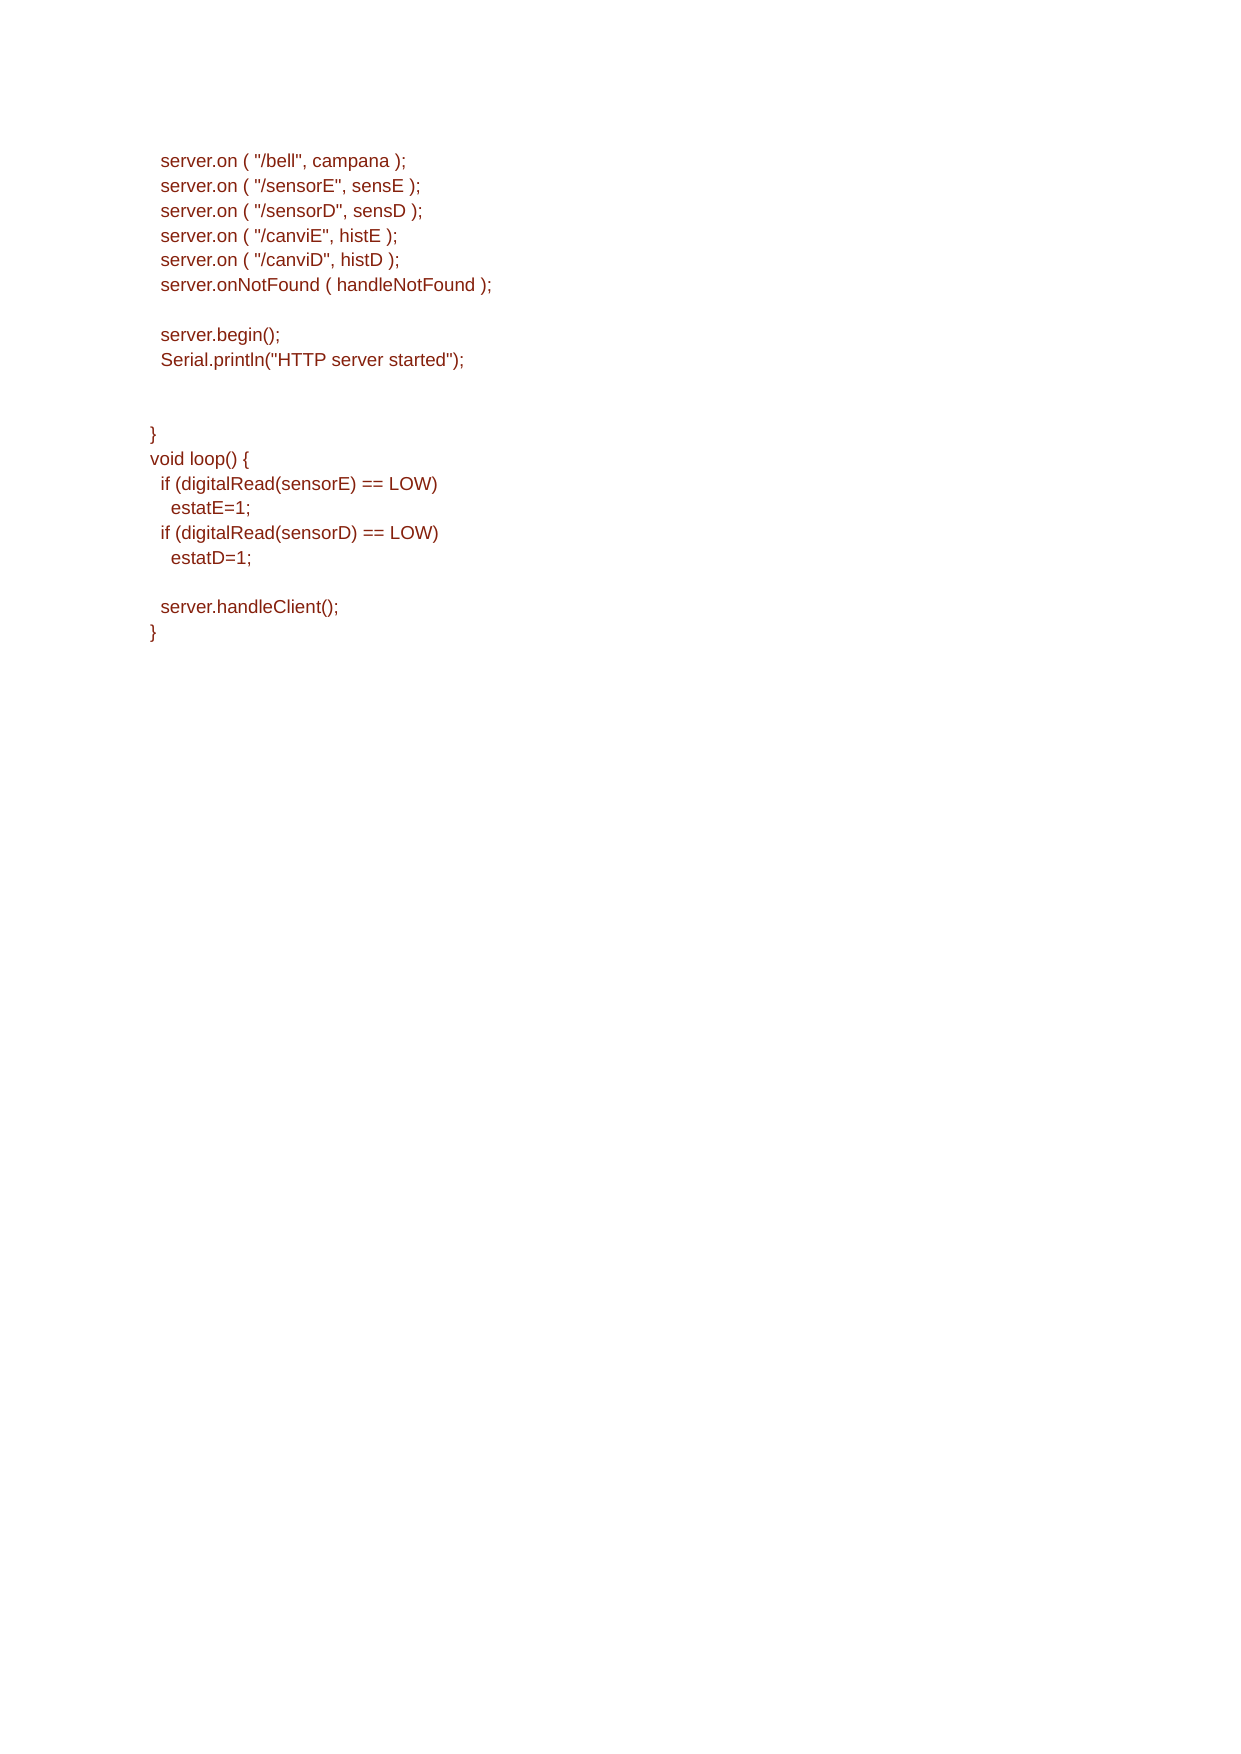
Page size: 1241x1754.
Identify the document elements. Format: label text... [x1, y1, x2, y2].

text server.on ( "/bell", campana ); server.on ( "/sensorE", sensE ); server.on ( "/sensorD", sensD ); server.on ( "/canviE", histE ); server.on ( "/canviD", histD ); server.onNotFound ( handleNotFound ); server.begin(); Serial.println("HTTP server started"); } void loop() { if (digitalRead(sensorE) == LOW) estatE=1; if (digitalRead(sensorD) == LOW) estatD=1; server.handleClient(); } [150, 150, 1090, 703]
